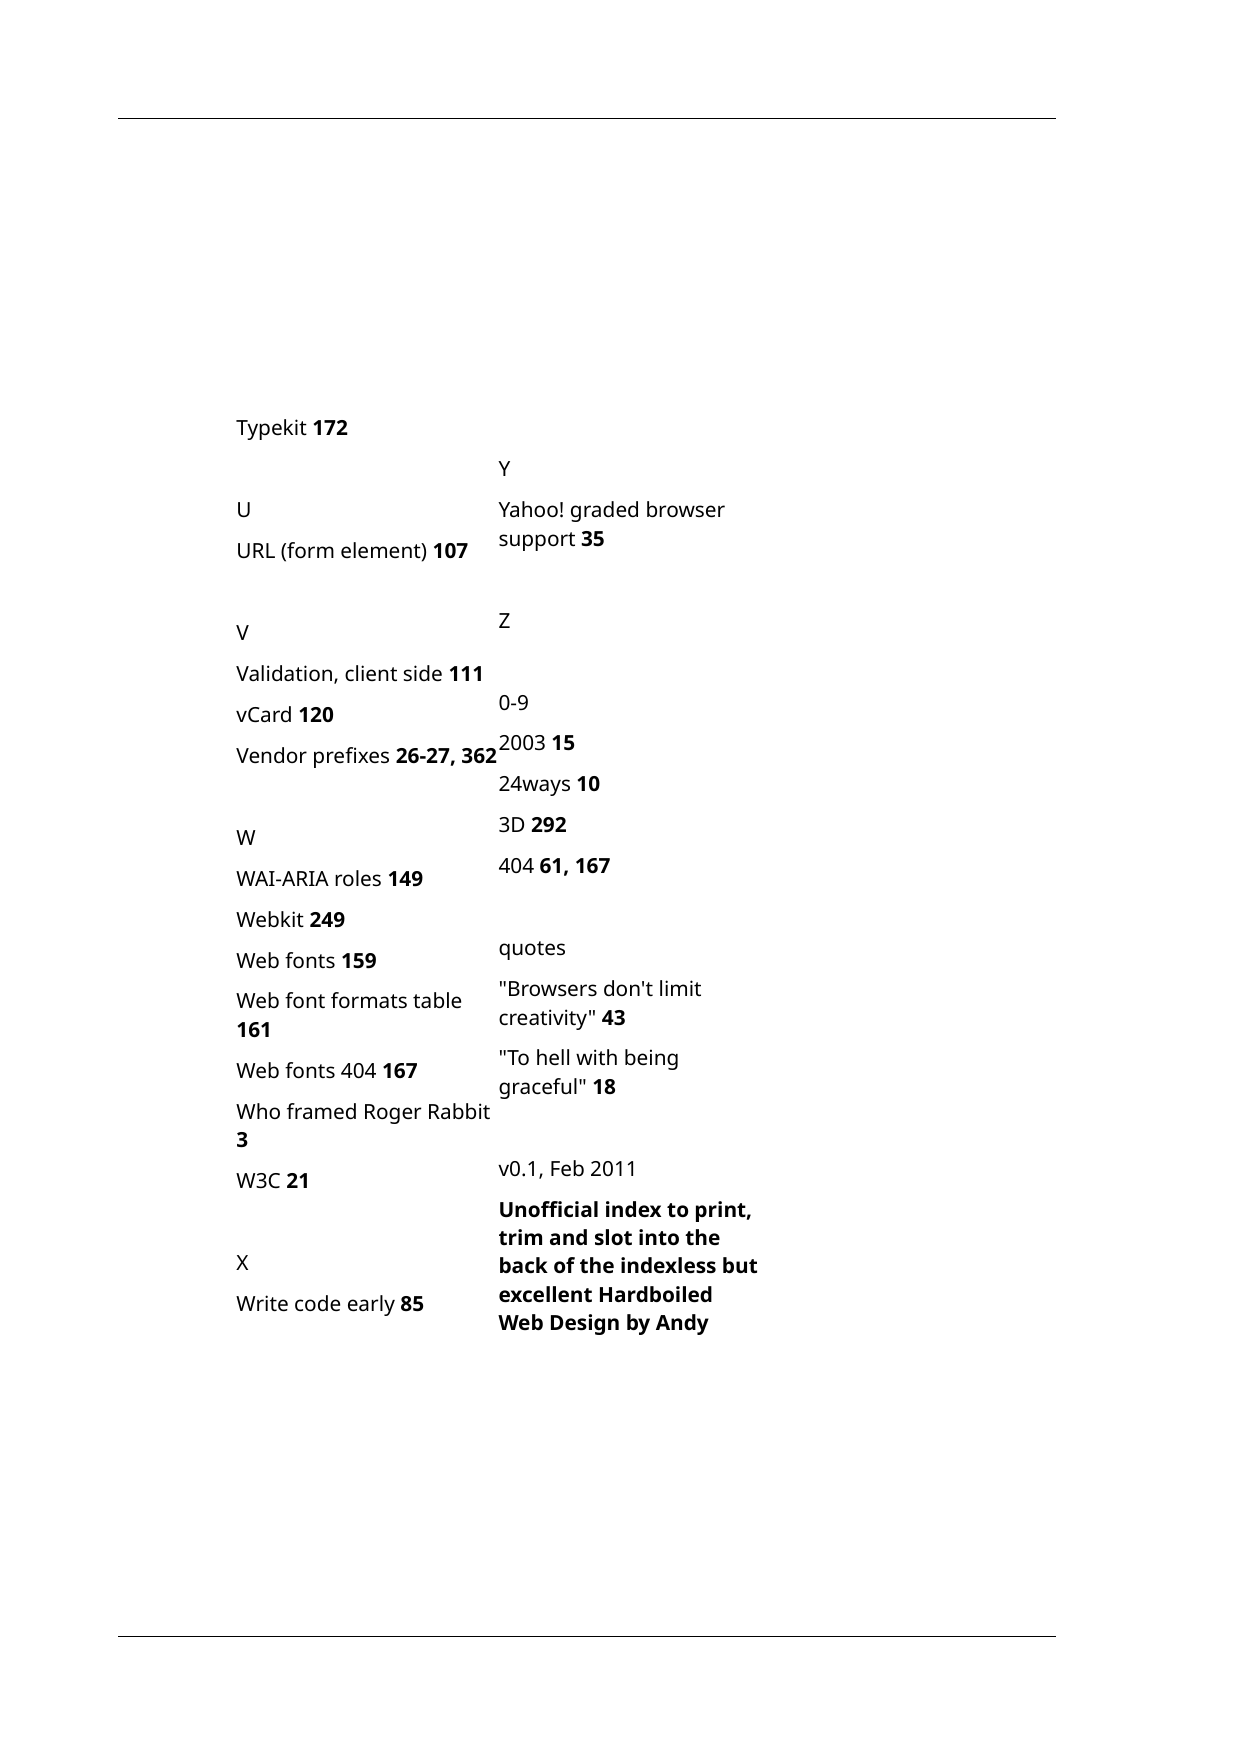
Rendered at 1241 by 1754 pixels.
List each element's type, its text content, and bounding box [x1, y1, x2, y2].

text Validation, client side 111 [236, 659, 498, 688]
text Vendor prefixes 26-27, 362 [236, 741, 498, 769]
text U [236, 495, 498, 524]
text URL (form element) 107 [236, 536, 498, 565]
text 404 61, 167 [498, 851, 760, 880]
text Webkit 249 [236, 905, 498, 933]
text W3C 21 [236, 1166, 498, 1195]
text Z [498, 606, 760, 634]
text Web fonts 404 167 [236, 1056, 498, 1084]
text "To hell with being graceful" 18 [498, 1043, 760, 1100]
text v0.1, Feb 2011 [498, 1154, 760, 1182]
text Y [498, 454, 760, 483]
text W [236, 823, 498, 851]
text V [236, 618, 498, 647]
text 2003 15 [498, 728, 760, 757]
text 3D 292 [498, 810, 760, 839]
text vCard 120 [236, 700, 498, 728]
text "Browsers don't limit creativity" 43 [498, 974, 760, 1031]
text Unofficial index to print, trim and slot into the back of the indexless but excellent Hardboiled Web Design by Andy [498, 1195, 760, 1337]
text Web fonts 159 [236, 946, 498, 974]
text Web font formats table 161 [236, 987, 498, 1043]
text X [236, 1248, 498, 1277]
text quotes [498, 933, 760, 962]
text WAI-ARIA roles 149 [236, 864, 498, 892]
text Yahoo! graded browser support 35 [498, 495, 760, 552]
text Typekit 172 [236, 413, 498, 442]
text 0-9 [498, 688, 760, 716]
text Write code early 85 [236, 1289, 498, 1318]
text 24ways 10 [498, 769, 760, 798]
text Who framed Roger Rabbit 3 [236, 1097, 498, 1154]
